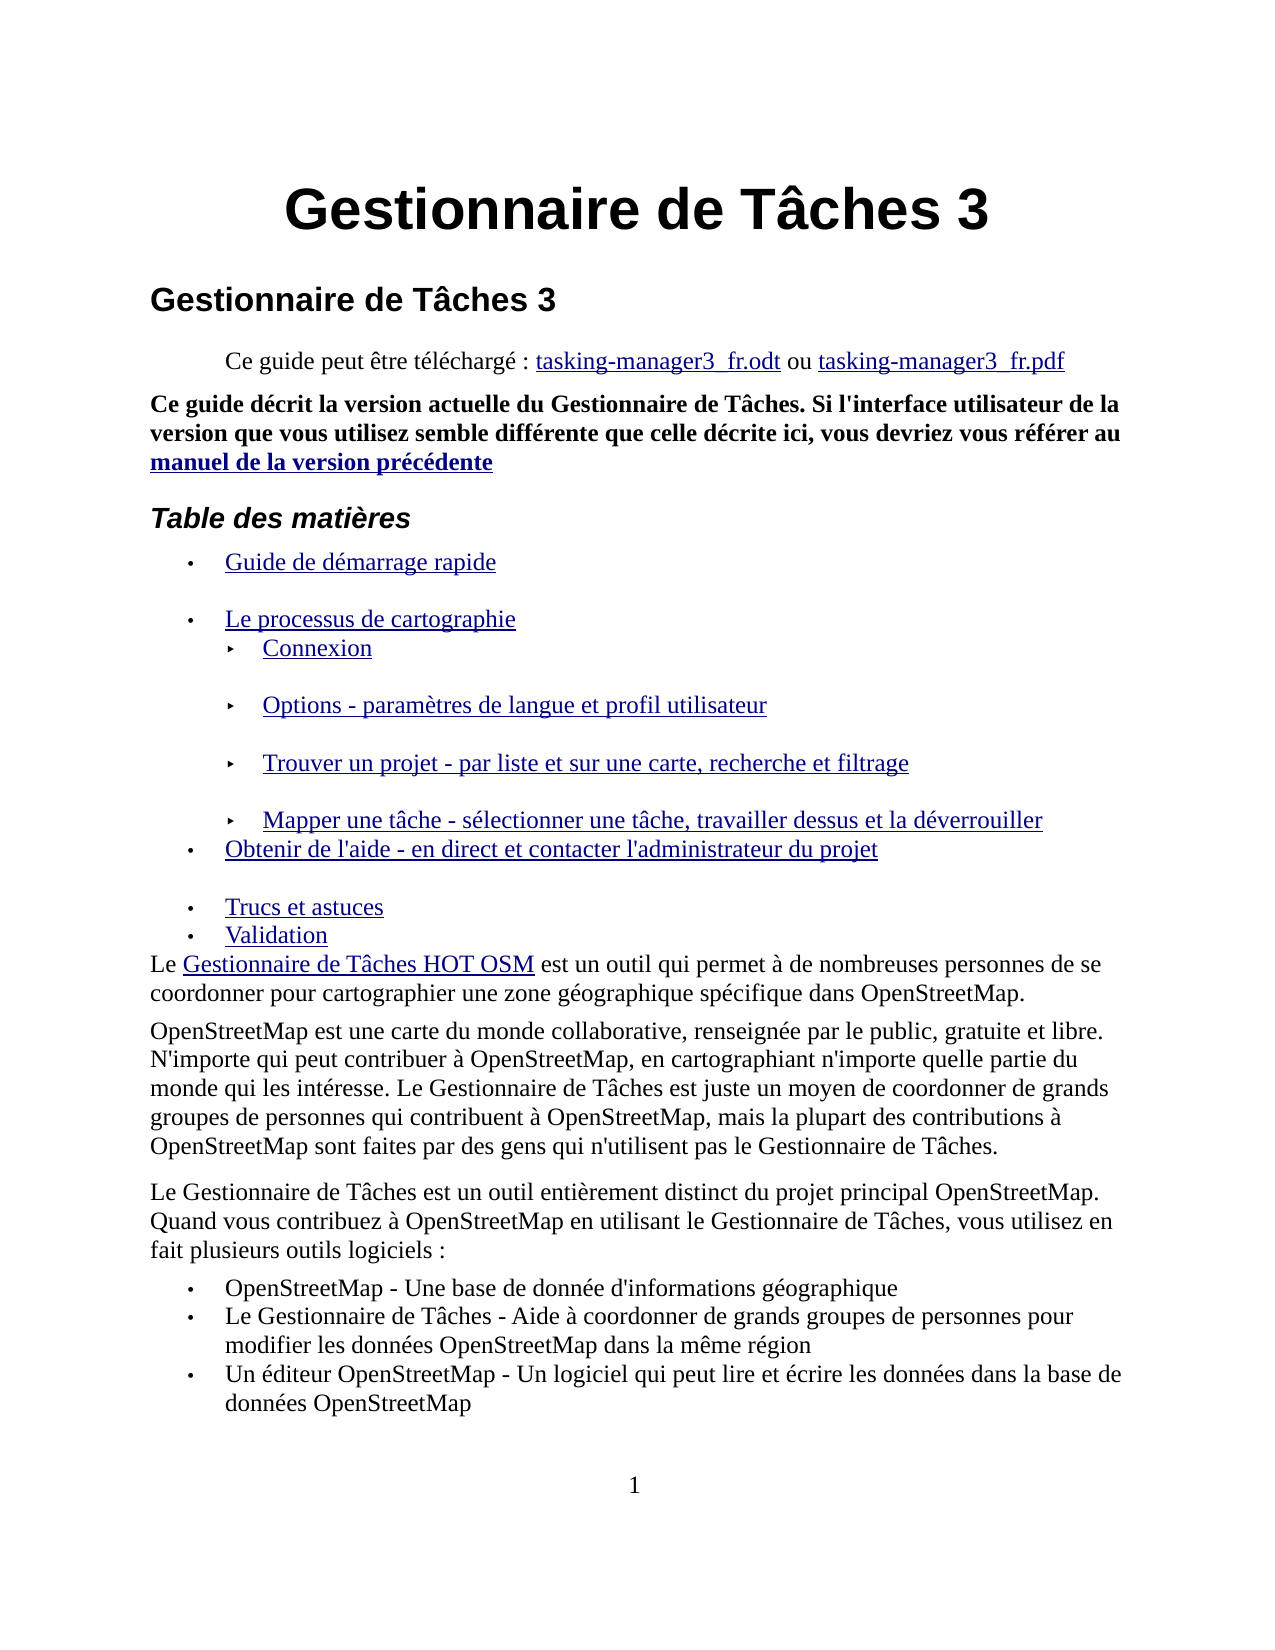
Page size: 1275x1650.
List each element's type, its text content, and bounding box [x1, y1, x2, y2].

list Validation [187, 921, 1125, 949]
subtitle Gestionnaire de Tâches 3 [150, 279, 1125, 318]
list Guide de démarrage rapide [187, 547, 1125, 604]
list Trouver un projet - par liste et sur une carte, recherche et filtrage [225, 748, 1125, 806]
text Ce guide décrit la version actuelle du Gestionnaire de Tâches. Si l'interface utilisateur de la version que vous utilisez semble différente que celle décrite ici, vous devriez vous référer au manuel de la version précédente [150, 389, 1125, 476]
text OpenStreetMap est une carte du monde collaborative, renseignée par le public, gratuite et libre. N'importe qui peut contribuer à OpenStreetMap, en cartographiant n'importe quelle partie du monde qui les intéresse. Le Gestionnaire de Tâches est juste un moyen de coordonner de grands groupes de personnes qui contribuent à OpenStreetMap, mais la plupart des contributions à OpenStreetMap sont faites par des gens qui n'utilisent pas le Gestionnaire de Tâches. [150, 1016, 1125, 1159]
list Le Gestionnaire de Tâches - Aide à coordonner de grands groupes de personnes pour modifier les données OpenStreetMap dans la même région [187, 1301, 1125, 1359]
list Le processus de cartographie [187, 604, 1125, 633]
list Trucs et astuces [187, 892, 1125, 921]
list Obtenir de l'aide - en direct et contacter l'administrateur du projet [187, 834, 1125, 892]
list Mapper une tâche - sélectionner une tâche, travailler dessus et la déverrouiller [225, 806, 1125, 834]
list Options - paramètres de langue et profil utilisateur [225, 691, 1125, 748]
text Ce guide peut être téléchargé : tasking-manager3_fr.odt ou tasking-manager3_fr.pdf [225, 346, 1125, 374]
text Le Gestionnaire de Tâches est un outil entièrement distinct du projet principal OpenStreetMap. Quand vous contribuez à OpenStreetMap en utilisant le Gestionnaire de Tâches, vous utilisez en fait plusieurs outils logiciels : [150, 1177, 1125, 1264]
list Connexion [225, 633, 1125, 691]
subtitle Table des matières [150, 501, 1125, 534]
list OpenStreetMap - Une base de donnée d'informations géographique [187, 1273, 1125, 1301]
list Un éditeur OpenStreetMap - Un logiciel qui peut lire et écrire les données dans la base de données OpenStreetMap [187, 1359, 1125, 1416]
title Gestionnaire de Tâches 3 [150, 175, 1125, 242]
text Le Gestionnaire de Tâches HOT OSM est un outil qui permet à de nombreuses personnes de se coordonner pour cartographier une zone géographique spécifique dans OpenStreetMap. [150, 949, 1125, 1007]
